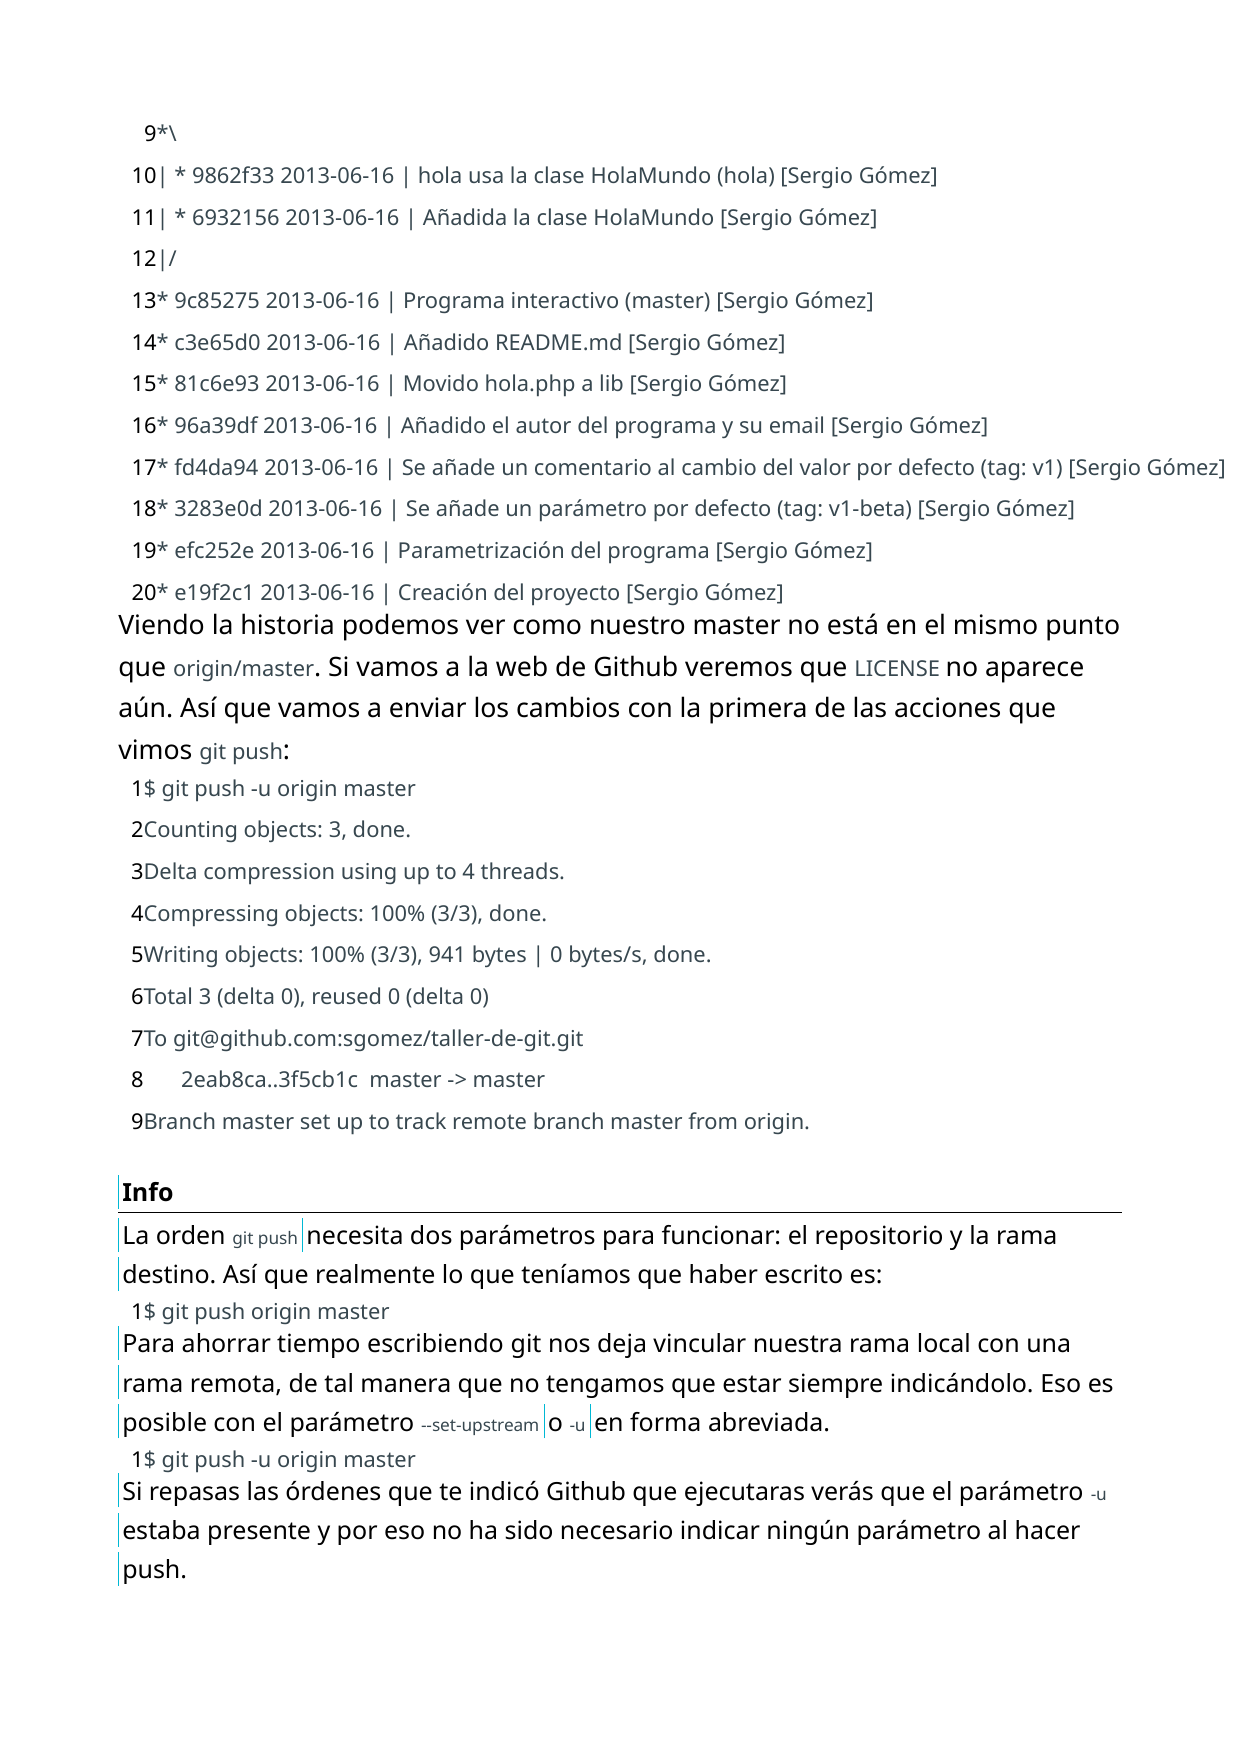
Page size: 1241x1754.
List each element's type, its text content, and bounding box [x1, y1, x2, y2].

table_header 9 10 11 12 13 14 15 16 17 18 19 20 [118, 118, 156, 606]
table_header $ git push origin master [143, 1296, 469, 1326]
table_header $ git push -u origin master [143, 1444, 508, 1473]
table_header 1 [118, 1296, 143, 1326]
text La orden git push necesita dos parámetros para funcionar: el repositorio y la rama destino. Así que realmente lo que teníamos que haber escrito es: [118, 1218, 1122, 1291]
text Info [118, 1175, 1122, 1212]
text Viendo la historia podemos ver como nuestro master no está en el mismo punto que origin/master. Si vamos a la web de Github veremos que LICENSE no aparece aún. Así que vamos a enviar los cambios con la primera de las acciones que vimos git push: [118, 606, 1122, 767]
table_header $ git push -u origin master Counting objects: 3, done. Delta compression using up to 4 threads. Compressing objects: 100% (3/3), done. Writing objects: 100% (3/3), 941 bytes | 0 bytes/s, done. Total 3 (delta 0), reused 0 (delta 0) To git@github.com:sgomez/taller-de-git.git 2eab8ca..3f5cb1c master -> master Branch master set up to track remote branch master from origin. [143, 773, 973, 1136]
text Si repasas las órdenes que te indicó Github que ejecutaras verás que el parámetro -u estaba presente y por eso no ha sido necesario indicar ningún parámetro al hacer push. [118, 1473, 1122, 1586]
table_header *\ | * 9862f33 2013-06-16 | hola usa la clase HolaMundo (hola) [Sergio Gómez] | * 6932156 2013-06-16 | Añadida la clase HolaMundo [Sergio Gómez] |/ * 9c85275 2013-06-16 | Programa interactivo (master) [Sergio Gómez] * c3e65d0 2013-06-16 | Añadido README.md [Sergio Gómez] * 81c6e93 2013-06-16 | Movido hola.php a lib [Sergio Gómez] * 96a39df 2013-06-16 | Añadido el autor del programa y su email [Sergio Gómez] * fd4da94 2013-06-16 | Se añade un comentario al cambio del valor por defecto (tag: v1) [Sergio Gómez] * 3283e0d 2013-06-16 | Se añade un parámetro por defecto (tag: v1-beta) [Sergio Gómez] * efc252e 2013-06-16 | Parametrización del programa [Sergio Gómez] * e19f2c1 2013-06-16 | Creación del proyecto [Sergio Gómez] [156, 118, 1240, 606]
table_header 1 2 3 4 5 6 7 8 9 [118, 773, 143, 1136]
text Para ahorrar tiempo escribiendo git nos deja vincular nuestra rama local con una rama remota, de tal manera que no tengamos que estar siempre indicándolo. Eso es posible con el parámetro --set-upstream o -u en forma abreviada. [118, 1326, 1122, 1438]
table_header 1 [118, 1444, 143, 1473]
